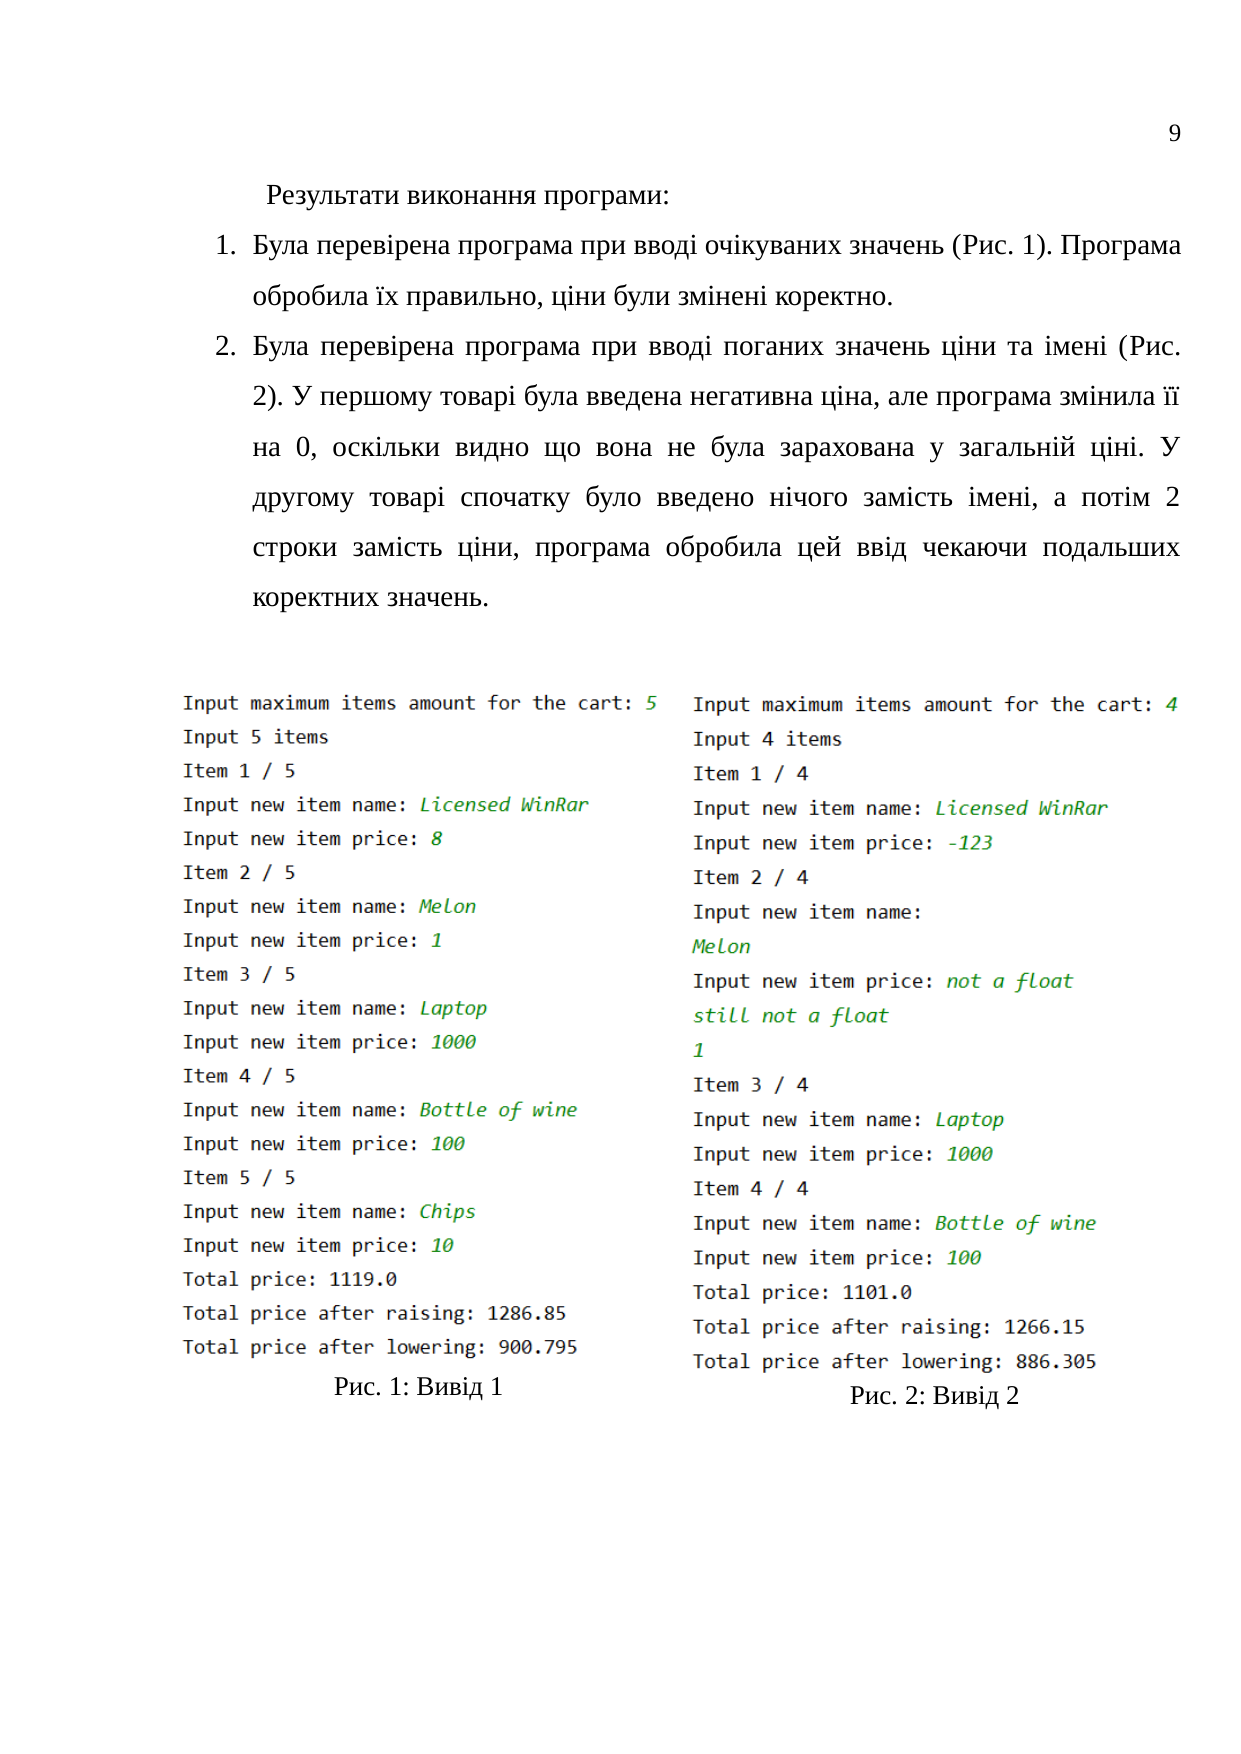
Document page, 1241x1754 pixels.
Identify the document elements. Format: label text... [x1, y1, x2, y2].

picture [687, 687, 1182, 1374]
list Була перевірена програма при вводі очікуваних значень (Рис. 1). Програма обробила їх правильно, ціни були змінені коректно. [215, 227, 1181, 311]
text Рис. 1: Вивід 1 [177, 1365, 659, 1401]
picture [177, 687, 660, 1365]
text Рис. 2: Вивід 2 [688, 1374, 1181, 1410]
list Була перевірена програма при вводі поганих значень ціни та імені (Рис. 2). У першому товарі була введена негативна ціна, але програма змінила її на 0, оскільки видно що вона не була зарахована у загальній ціні. У другому товарі спочатку було введено нічого замість імені, а потім 2 строки замість ціни, програма обробила цей ввід чекаючи подальших коректних значень. [215, 328, 1181, 613]
text Результати виконання програми: [177, 177, 1181, 211]
